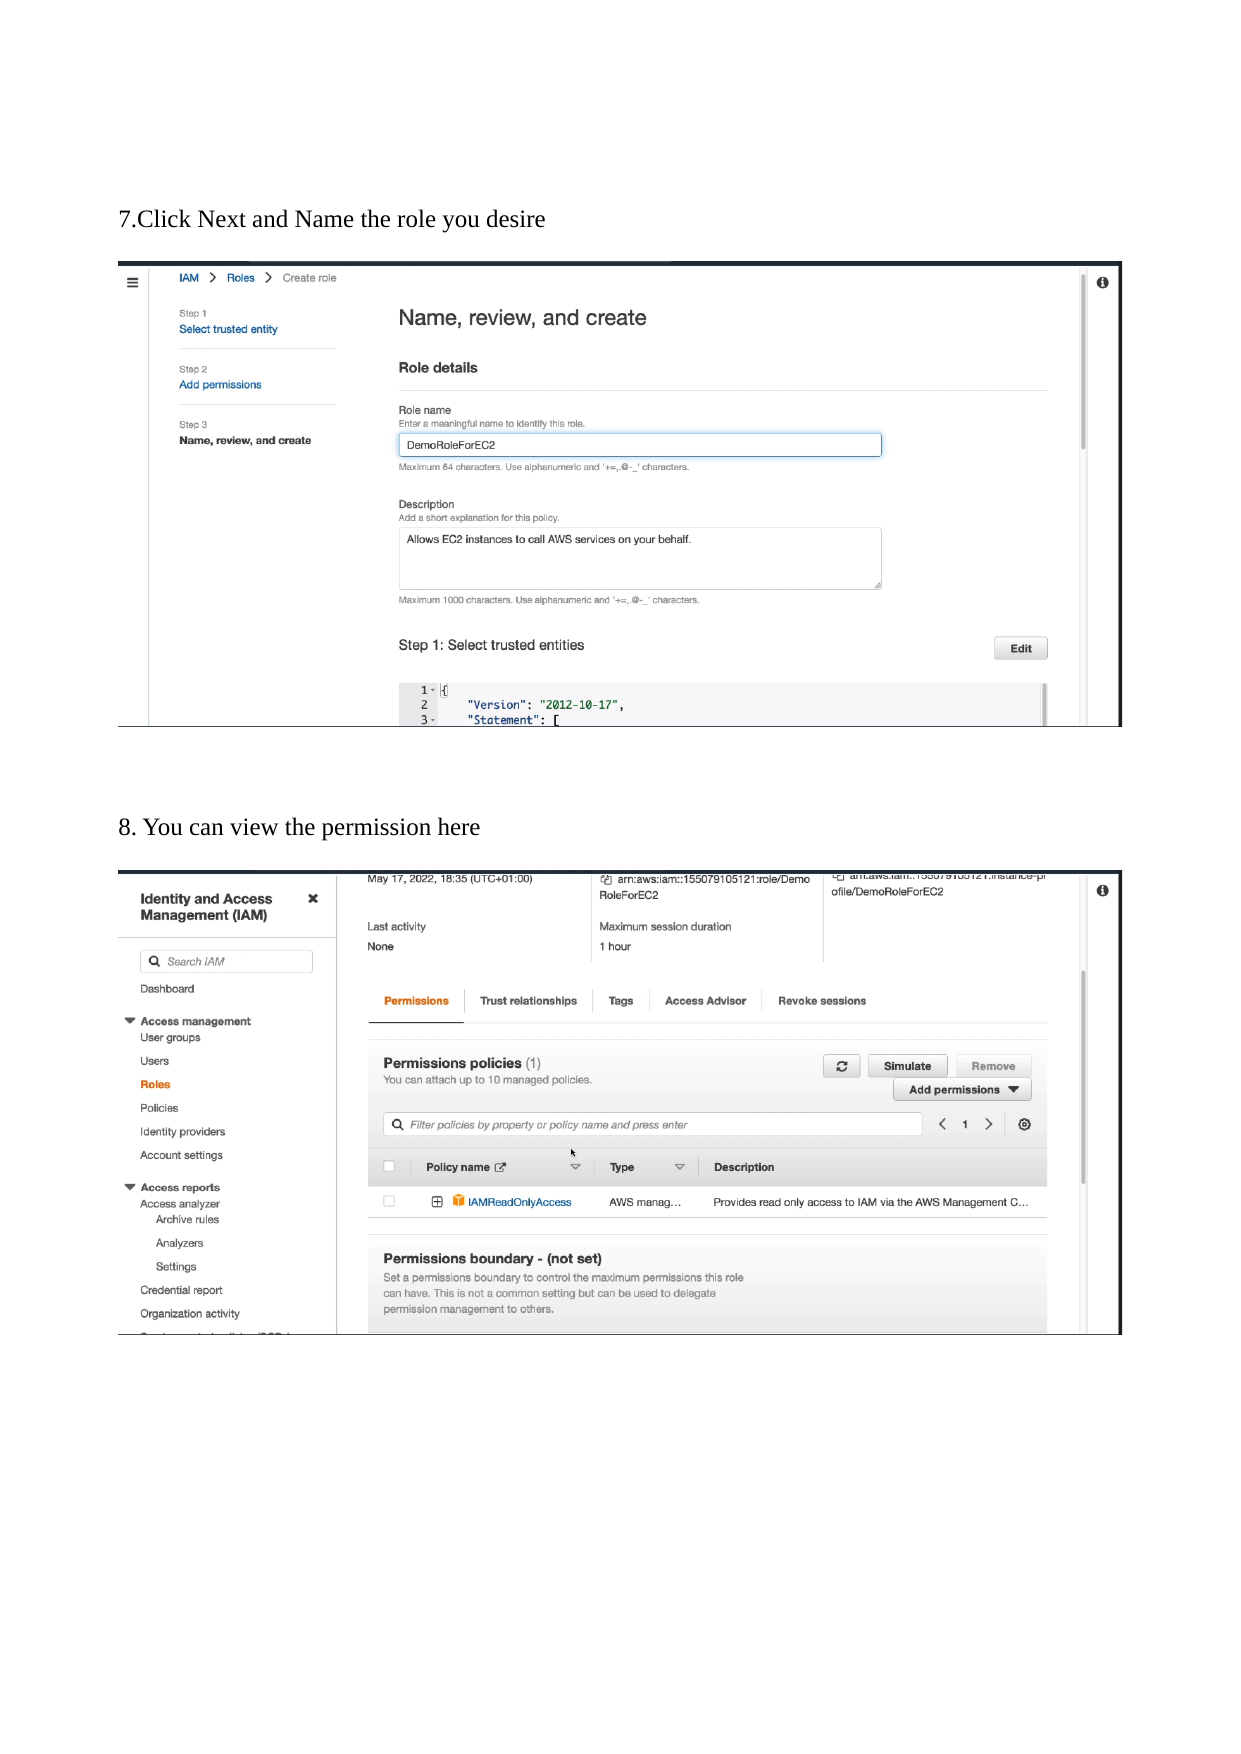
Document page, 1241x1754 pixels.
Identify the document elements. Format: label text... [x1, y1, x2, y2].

text 8. You can view the permission here [118, 812, 1122, 841]
text 7.Click Next and Name the role you desire [118, 204, 1122, 233]
picture [118, 261, 1123, 727]
picture [118, 870, 1123, 1335]
